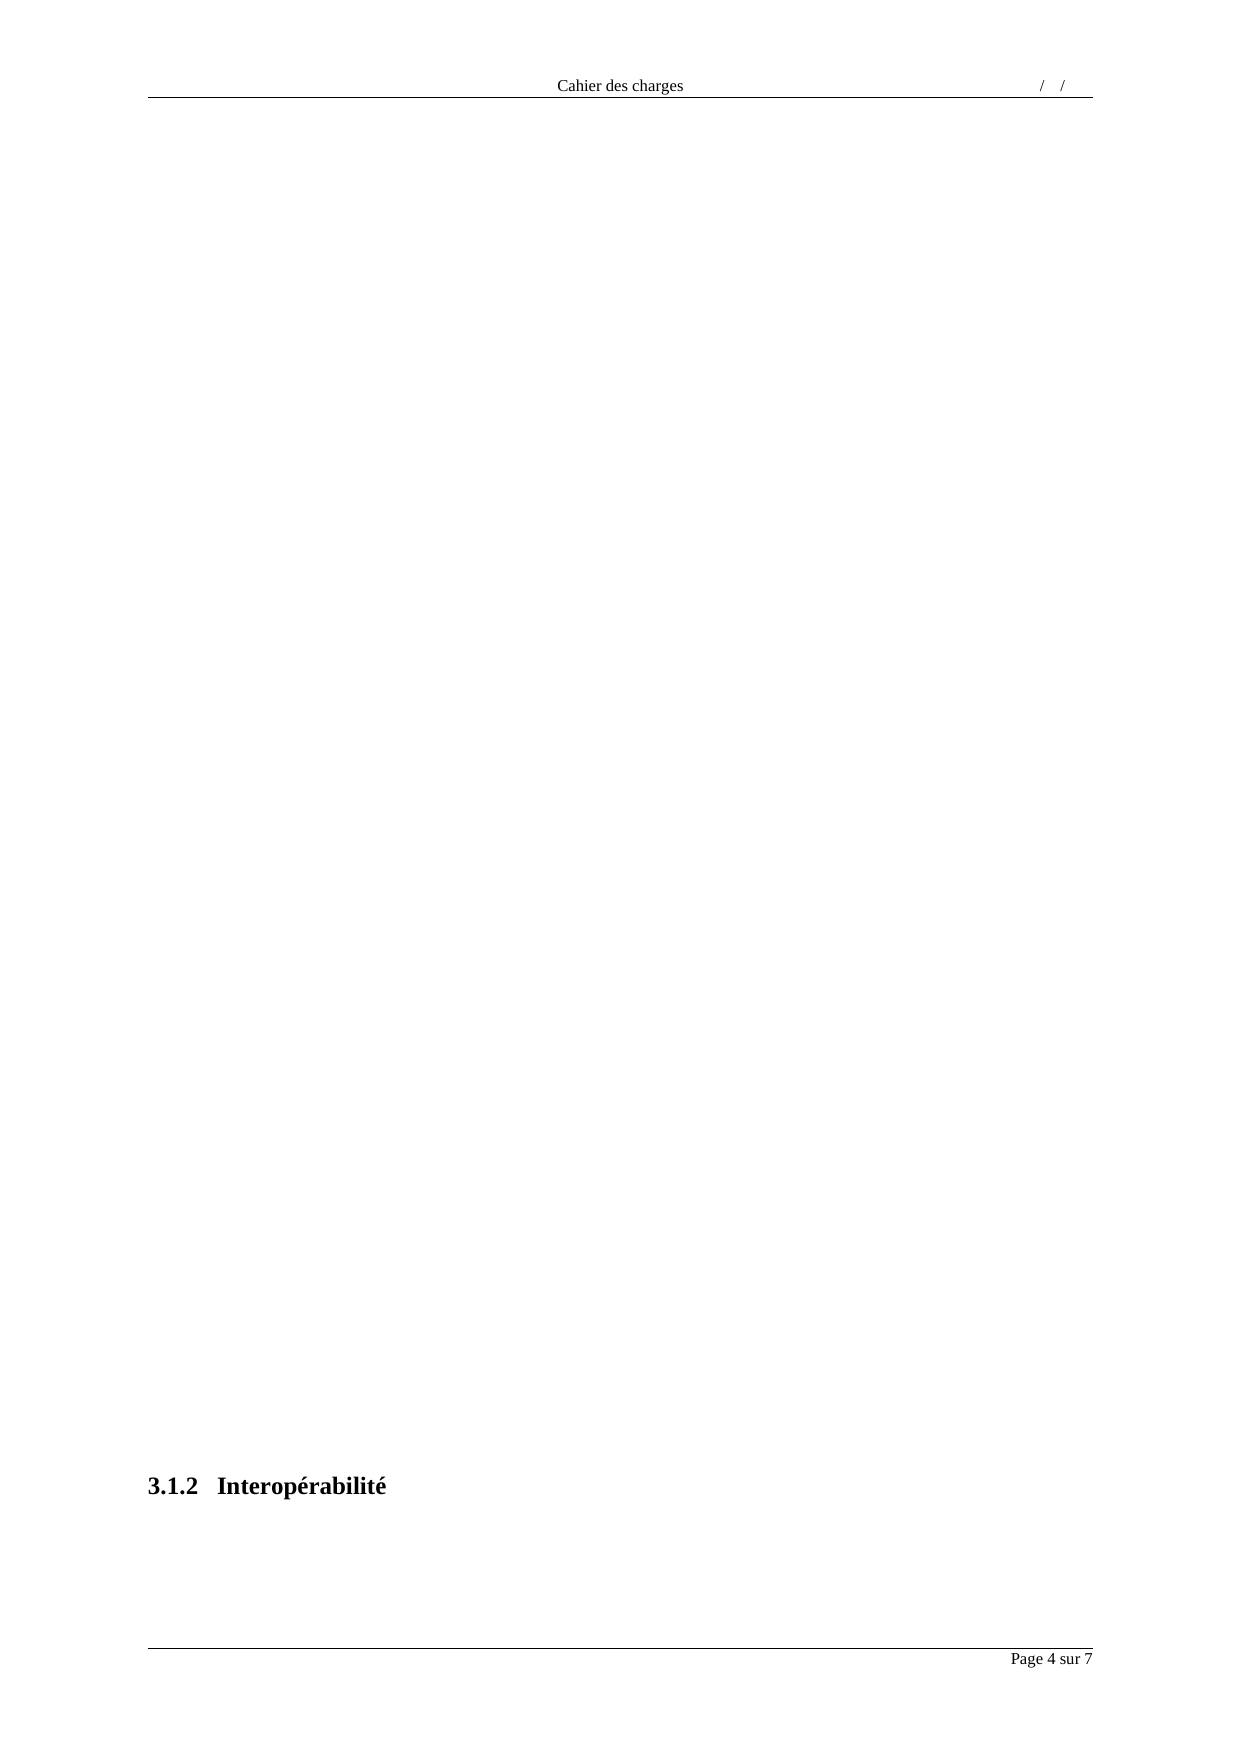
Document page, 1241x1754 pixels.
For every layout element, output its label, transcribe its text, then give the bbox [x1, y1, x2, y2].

subtitle Interopérabilité [148, 1472, 1093, 1500]
